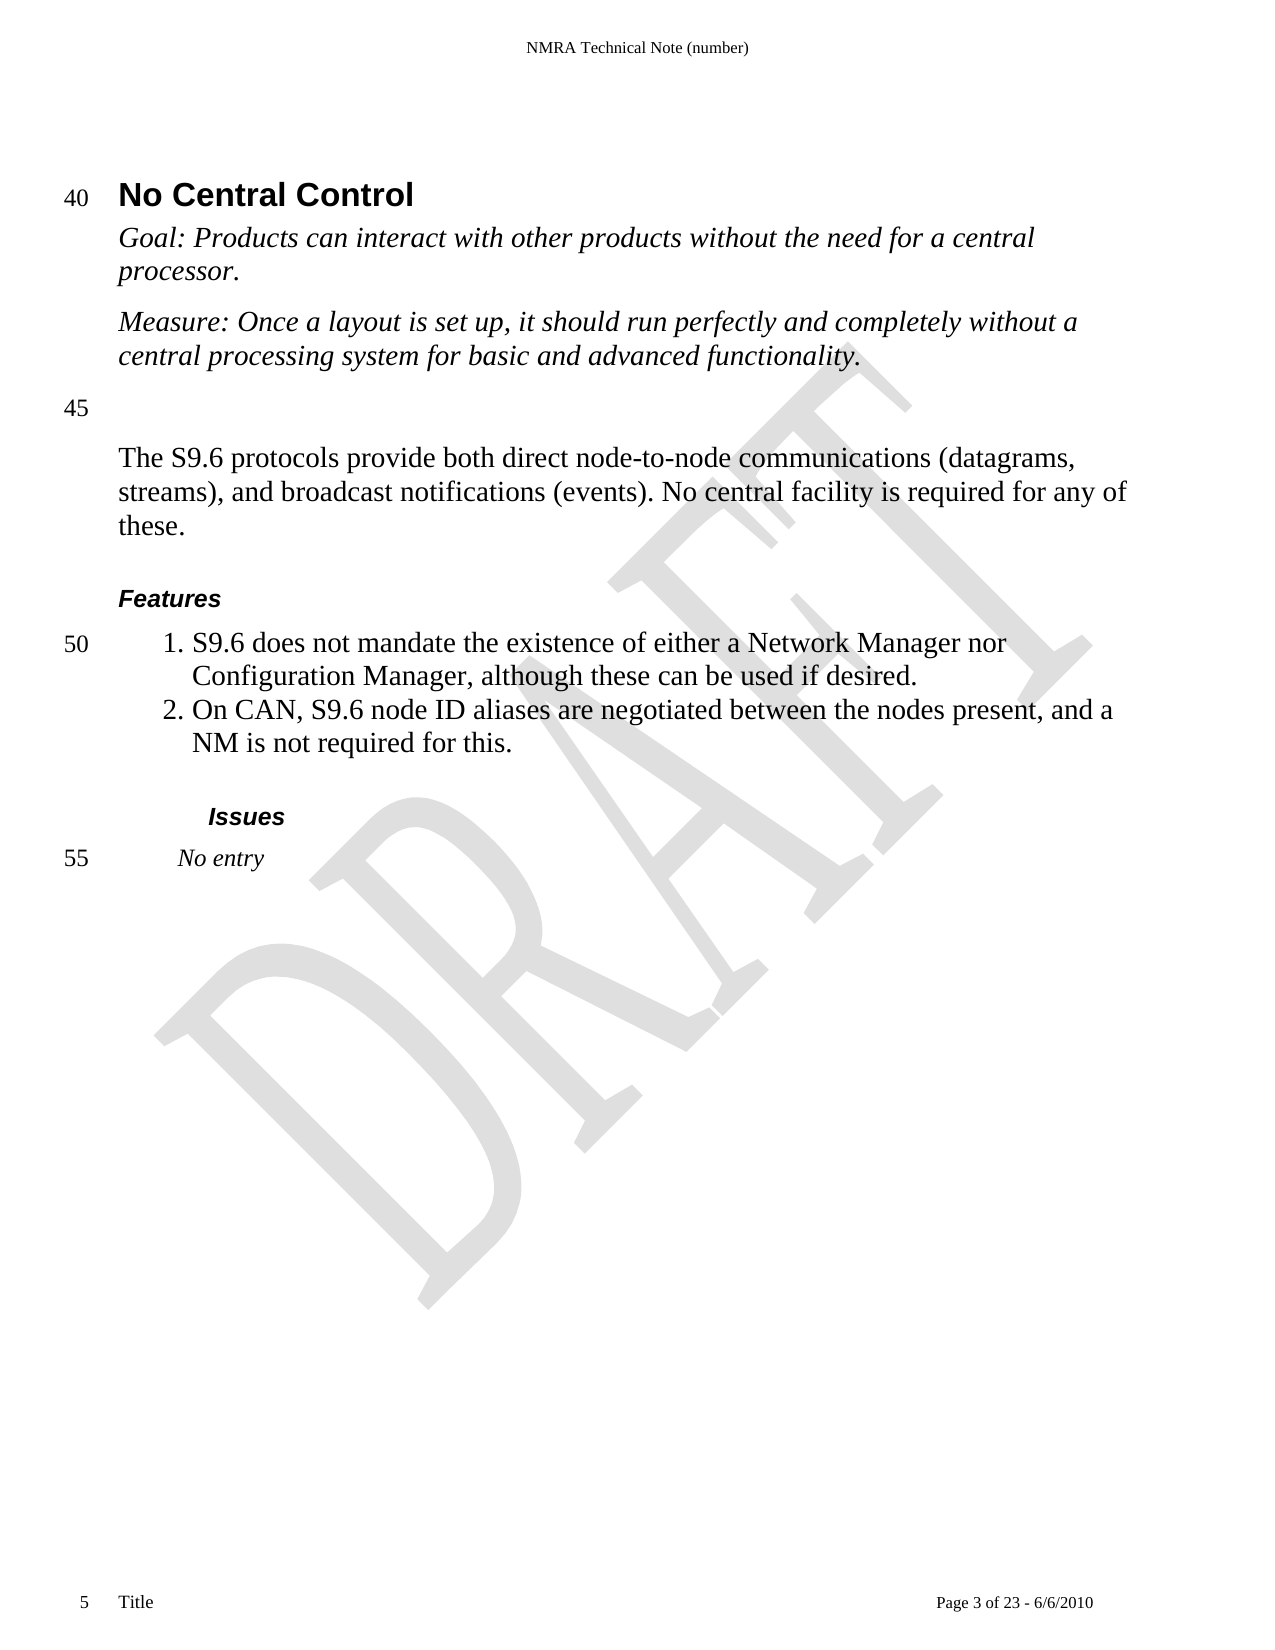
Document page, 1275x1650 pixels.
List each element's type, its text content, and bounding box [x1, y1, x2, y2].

subtitle [748, 802, 882, 830]
list S9.6 does not mandate the existence of either a Network Manager nor Configuration Manager, although these can be used if desired. [162, 625, 752, 692]
text Measure: Once a layout is set up, it should run perfectly and completely without a central processing system for basic and advanced functionality. [118, 304, 1157, 372]
list On CAN, S9.6 node ID aliases are negotiated between the nodes present, and a NM is not required for this. [547, 703, 628, 759]
list On CAN, S9.6 node ID aliases are negotiated between the nodes present, and a NM is not required for this. [798, 692, 1157, 759]
subtitle No Central Control [118, 175, 1157, 213]
text [366, 843, 482, 872]
subtitle [687, 584, 973, 612]
text [808, 843, 1098, 872]
subtitle [910, 802, 1157, 830]
list S9.6 does not mandate the existence of either a Network Manager nor Configuration Manager, although these can be used if desired. [728, 625, 818, 675]
text The S9.6 protocols provide both direct node-to-node communications (datagrams, streams), and broadcast notifications (events). No central facility is required for any of these. [118, 441, 902, 541]
list S9.6 does not mandate the existence of either a Network Manager nor Configuration Manager, although these can be used if desired. [801, 625, 1033, 692]
list On CAN, S9.6 node ID aliases are negotiated between the nodes present, and a NM is not required for this. [162, 692, 566, 759]
subtitle [443, 802, 615, 830]
text Goal: Products can interact with other products without the need for a central processor. [118, 220, 1157, 287]
text [645, 843, 666, 856]
list On CAN, S9.6 node ID aliases are negotiated between the nodes present, and a NM is not required for this. [586, 692, 819, 759]
subtitle Issues [118, 802, 392, 830]
text The S9.6 protocols provide both direct node-to-node communications (datagrams, streams), and broadcast notifications (events). No central facility is required for any of these. [845, 441, 1157, 541]
text [497, 843, 644, 872]
subtitle Features [118, 584, 672, 612]
subtitle [988, 584, 1157, 612]
text [677, 843, 791, 872]
text No entry [177, 843, 344, 872]
subtitle [616, 802, 701, 830]
list S9.6 does not mandate the existence of either a Network Manager nor Configuration Manager, although these can be used if desired. [1029, 625, 1157, 692]
